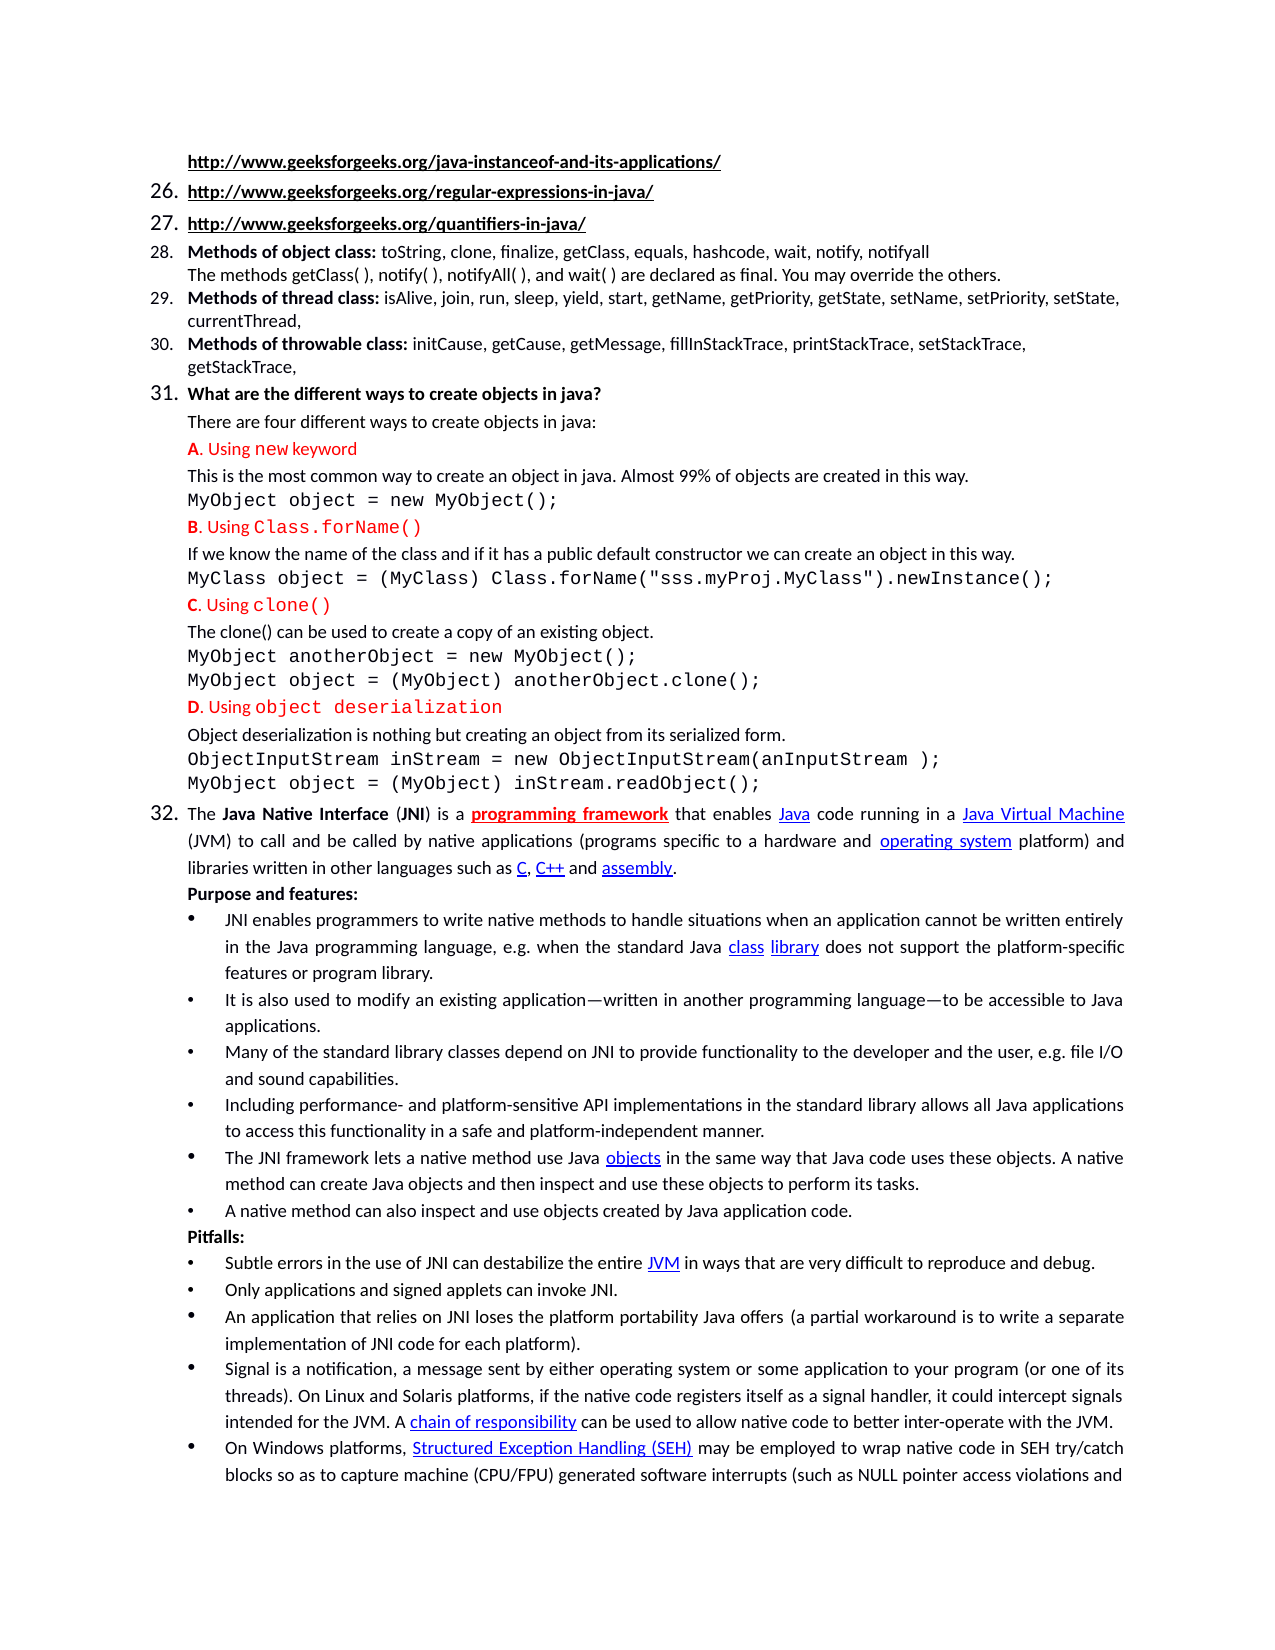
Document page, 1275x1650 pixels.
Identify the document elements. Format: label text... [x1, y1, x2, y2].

list Methods of object class: toString, clone, finalize, getClass, equals, hashcode, wait, notify, notifyall [150, 241, 1125, 264]
list MyClass object = (MyClass) Class.forName("sss.myProj.MyClass").newInstance(); [150, 569, 1125, 590]
list Including performance- and platform-sensitive API implementations in the standard library allows all Java applications to access this functionality in a safe and platform-independent manner. [187, 1093, 1125, 1142]
list Many of the standard library classes depend on JNI to provide functionality to the developer and the user, e.g. file I/O and sound capabilities. [187, 1041, 1125, 1090]
list Object deserialization is nothing but creating an object from its serialized form. [150, 723, 1125, 746]
list Only applications and signed applets can invoke JNI. [187, 1278, 1125, 1301]
list Subtle errors in the use of JNI can destabilize the entire JVM in ways that are very difficult to reproduce and debug. [187, 1252, 1125, 1274]
list This is the most common way to create an object in java. Almost 99% of objects are created in this way. [150, 464, 1125, 487]
list The methods getClass( ), notify( ), notifyAll( ), and wait( ) are declared as final. You may override the others. [150, 264, 1125, 287]
list Pitfalls: [150, 1225, 1125, 1248]
list What are the different ways to create objects in java? [150, 378, 1125, 406]
list A native method can also inspect and use objects created by Java application code. [187, 1199, 1125, 1222]
list D. Using object deserialization [150, 696, 1125, 719]
list An application that relies on JNI loses the platform portability Java offers (a partial workaround is to write a separate implementation of JNI code for each platform). [187, 1304, 1125, 1354]
list Purpose and features: [150, 882, 1125, 905]
list The JNI framework lets a native method use Java objects in the same way that Java code uses these objects. A native method can create Java objects and then inspect and use these objects to perform its tasks. [187, 1146, 1125, 1195]
list ObjectInputStream inStream = new ObjectInputStream(anInputStream ); [150, 749, 1125, 771]
list The clone() can be used to create a copy of an existing object. [150, 620, 1125, 643]
list C. Using clone() [150, 593, 1125, 617]
list Signal is a notification, a message sent by either operating system or some application to your program (or one of its threads). On Linux and Solaris platforms, if the native code registers itself as a signal handler, it could intercept signals intended for the JVM. A chain of responsibility can be used to allow native code to better inter-operate with the JVM. [187, 1357, 1125, 1433]
list If we know the name of the class and if it has a public default constructor we can create an object in this way. [150, 542, 1125, 565]
list http://www.geeksforgeeks.org/regular-expressions-in-java/ [150, 176, 1125, 204]
list http://www.geeksforgeeks.org/java-instanceof-and-its-applications/ [150, 150, 1125, 173]
list Methods of throwable class: initCause, getCause, getMessage, fillInStackTrace, printStackTrace, setStackTrace, getStackTrace, [150, 332, 1125, 378]
list A. Using new keyword [150, 437, 1125, 461]
list JNI enables programmers to write native methods to handle situations when an application cannot be written entirely in the Java programming language, e.g. when the standard Java class library does not support the platform-specific features or program library. [187, 908, 1125, 984]
list Methods of thread class: isAlive, join, run, sleep, yield, start, getName, getPriority, getState, setName, setPriority, setState, currentThread, [150, 287, 1125, 332]
list MyObject object = (MyObject) anotherObject.clone(); [150, 671, 1125, 692]
list http://www.geeksforgeeks.org/quantifiers-in-java/ [150, 208, 1125, 237]
list There are four different ways to create objects in java: [150, 410, 1125, 433]
list B. Using Class.forName() [150, 515, 1125, 539]
list On Windows platforms, Structured Exception Handling (SEH) may be employed to wrap native code in SEH try/catch blocks so as to capture machine (CPU/FPU) generated software interrupts (such as NULL pointer access violations and [187, 1436, 1125, 1486]
list The Java Native Interface (JNI) is a programming framework that enables Java code running in a Java Virtual Machine (JVM) to call and be called by native applications (programs specific to a hardware and operating system platform) and libraries written in other languages such as C, C++ and assembly. [150, 798, 1125, 879]
list MyObject object = (MyObject) inStream.readObject(); [150, 774, 1125, 795]
list MyObject object = new MyObject(); [150, 491, 1125, 512]
list It is also used to modify an existing application—written in another programming language—to be accessible to Java applications. [187, 988, 1125, 1037]
list MyObject anotherObject = new MyObject(); [150, 647, 1125, 668]
